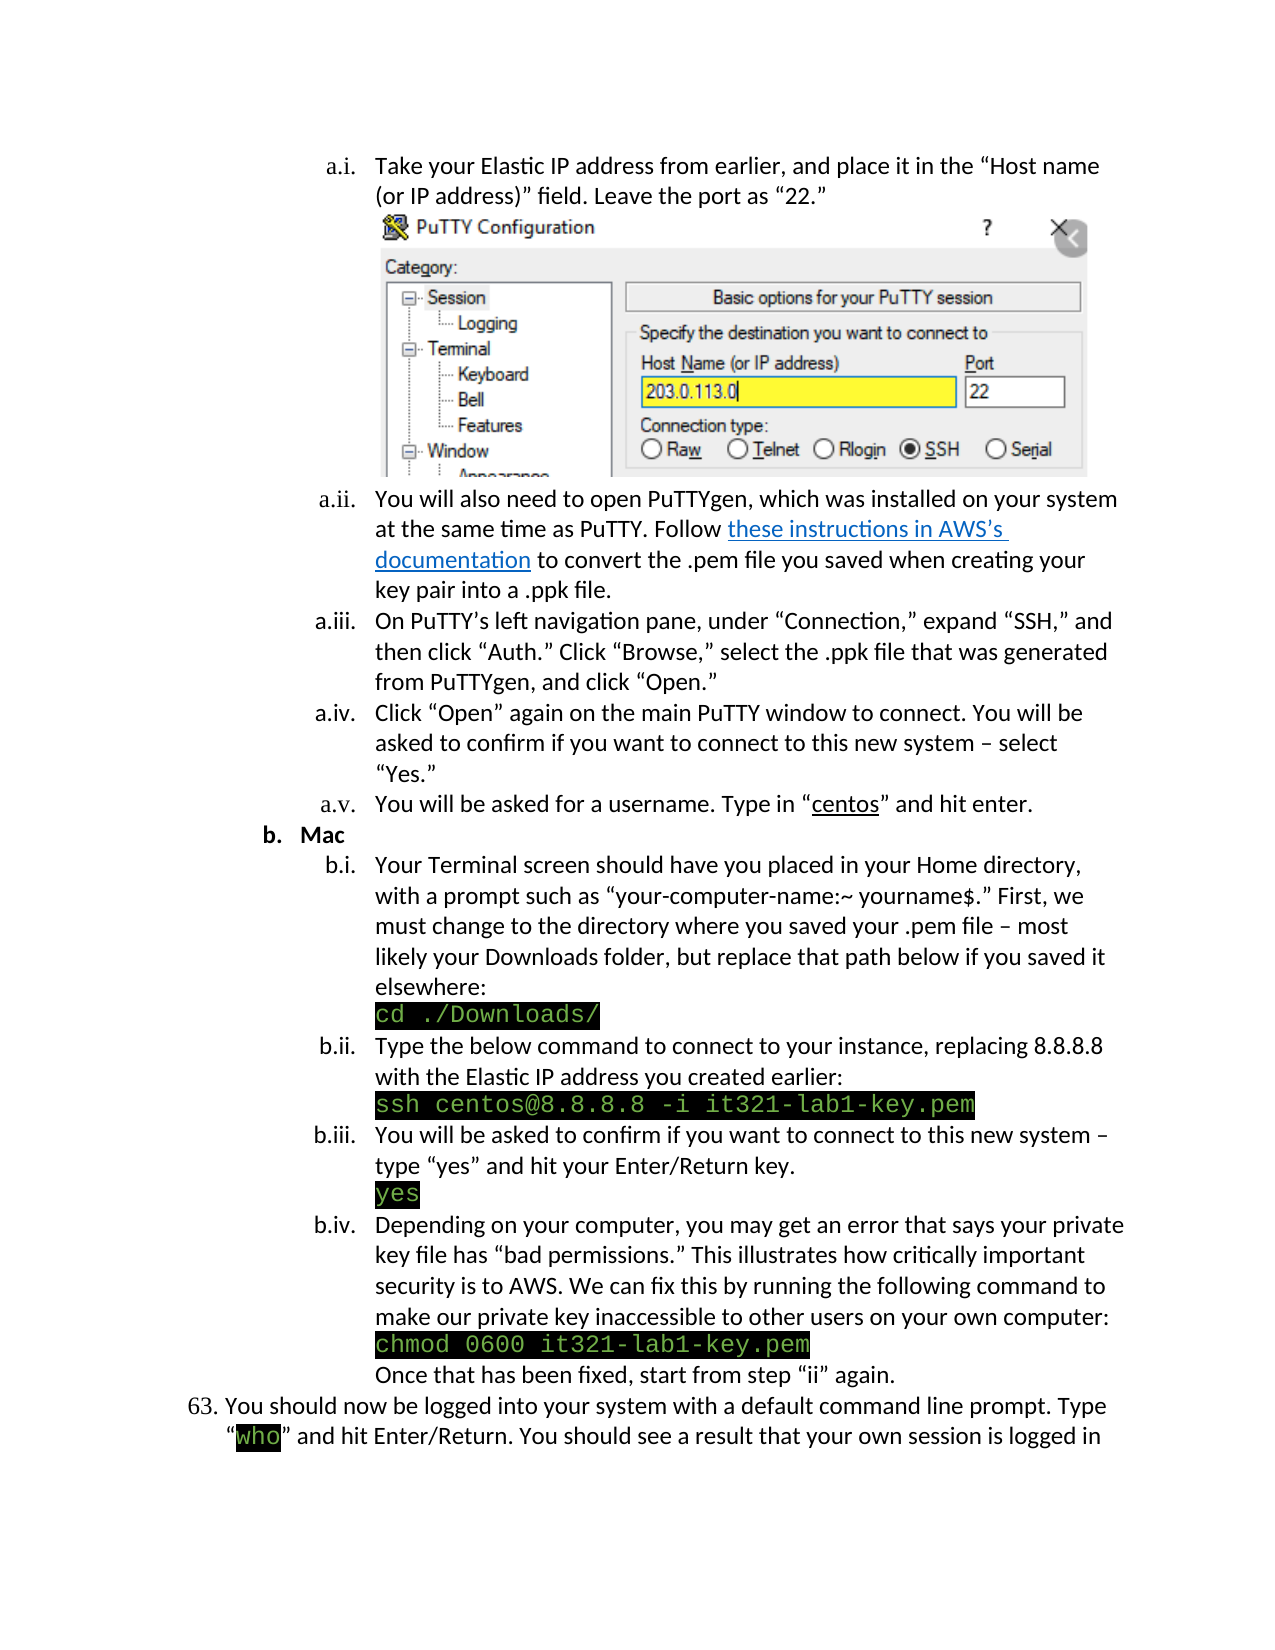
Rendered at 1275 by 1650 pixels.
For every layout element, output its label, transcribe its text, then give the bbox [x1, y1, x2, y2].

list You will also need to open PuTTYgen, which was installed on your system at the same time as PuTTY. Follow these instructions in AWS’s documentation to convert the .pem file you saved when creating your key pair into a .ppk file. [356, 483, 1125, 605]
list Type the below command to connect to your instance, replacing 8.8.8.8 with the Elastic IP address you created earlier: [356, 1030, 1125, 1091]
list Depending on your computer, you may get an error that says your private key file has “bad permissions.” This illustrates how critically important security is to AWS. We can fix this by running the following command to make our private key inaccessible to other users on your own computer: [356, 1209, 1125, 1331]
picture [380, 211, 1088, 477]
list Your Terminal screen should have you placed in your Home directory, with a prompt such as “your-computer-name:~ yourname$.” First, we must change to the directory where you saved your .pem file – most likely your Downloads folder, but replace that path below if you saved it elsewhere: [356, 849, 1125, 1002]
list On PuTTY’s left navigation pane, under “Connection,” expand “SSH,” and then click “Auth.” Click “Browse,” select the .ppk file that was generated from PuTTYgen, and click “Open.” [356, 605, 1125, 697]
list Once that has been fixed, start from step “ii” again. [375, 1359, 1125, 1390]
text yes [375, 1181, 1125, 1209]
list Mac [262, 819, 1125, 849]
list cd ./Downloads/ [375, 1002, 1125, 1030]
list Click “Open” again on the main PuTTY window to connect. You will be asked to confirm if you want to connect to this new system – select “Yes.” [356, 697, 1125, 788]
list Take your Elastic IP address from earlier, and place it in the “Host name (or IP address)” field. Leave the port as “22.” [356, 150, 1125, 483]
text ssh centos@8.8.8.8 -i it321-lab1-key.pem [375, 1091, 1125, 1120]
text chmod 0600 it321-lab1-key.pem [375, 1331, 1125, 1359]
list You will be asked for a username. Type in “centos” and hit enter. [356, 788, 1125, 819]
list You will be asked to confirm if you want to connect to this new system – type “yes” and hit your Enter/Return key. [356, 1120, 1125, 1181]
list You should now be logged into your system with a default command line prompt. Type “who” and hit Enter/Return. You should see a result that your own session is logged in [187, 1390, 1125, 1452]
